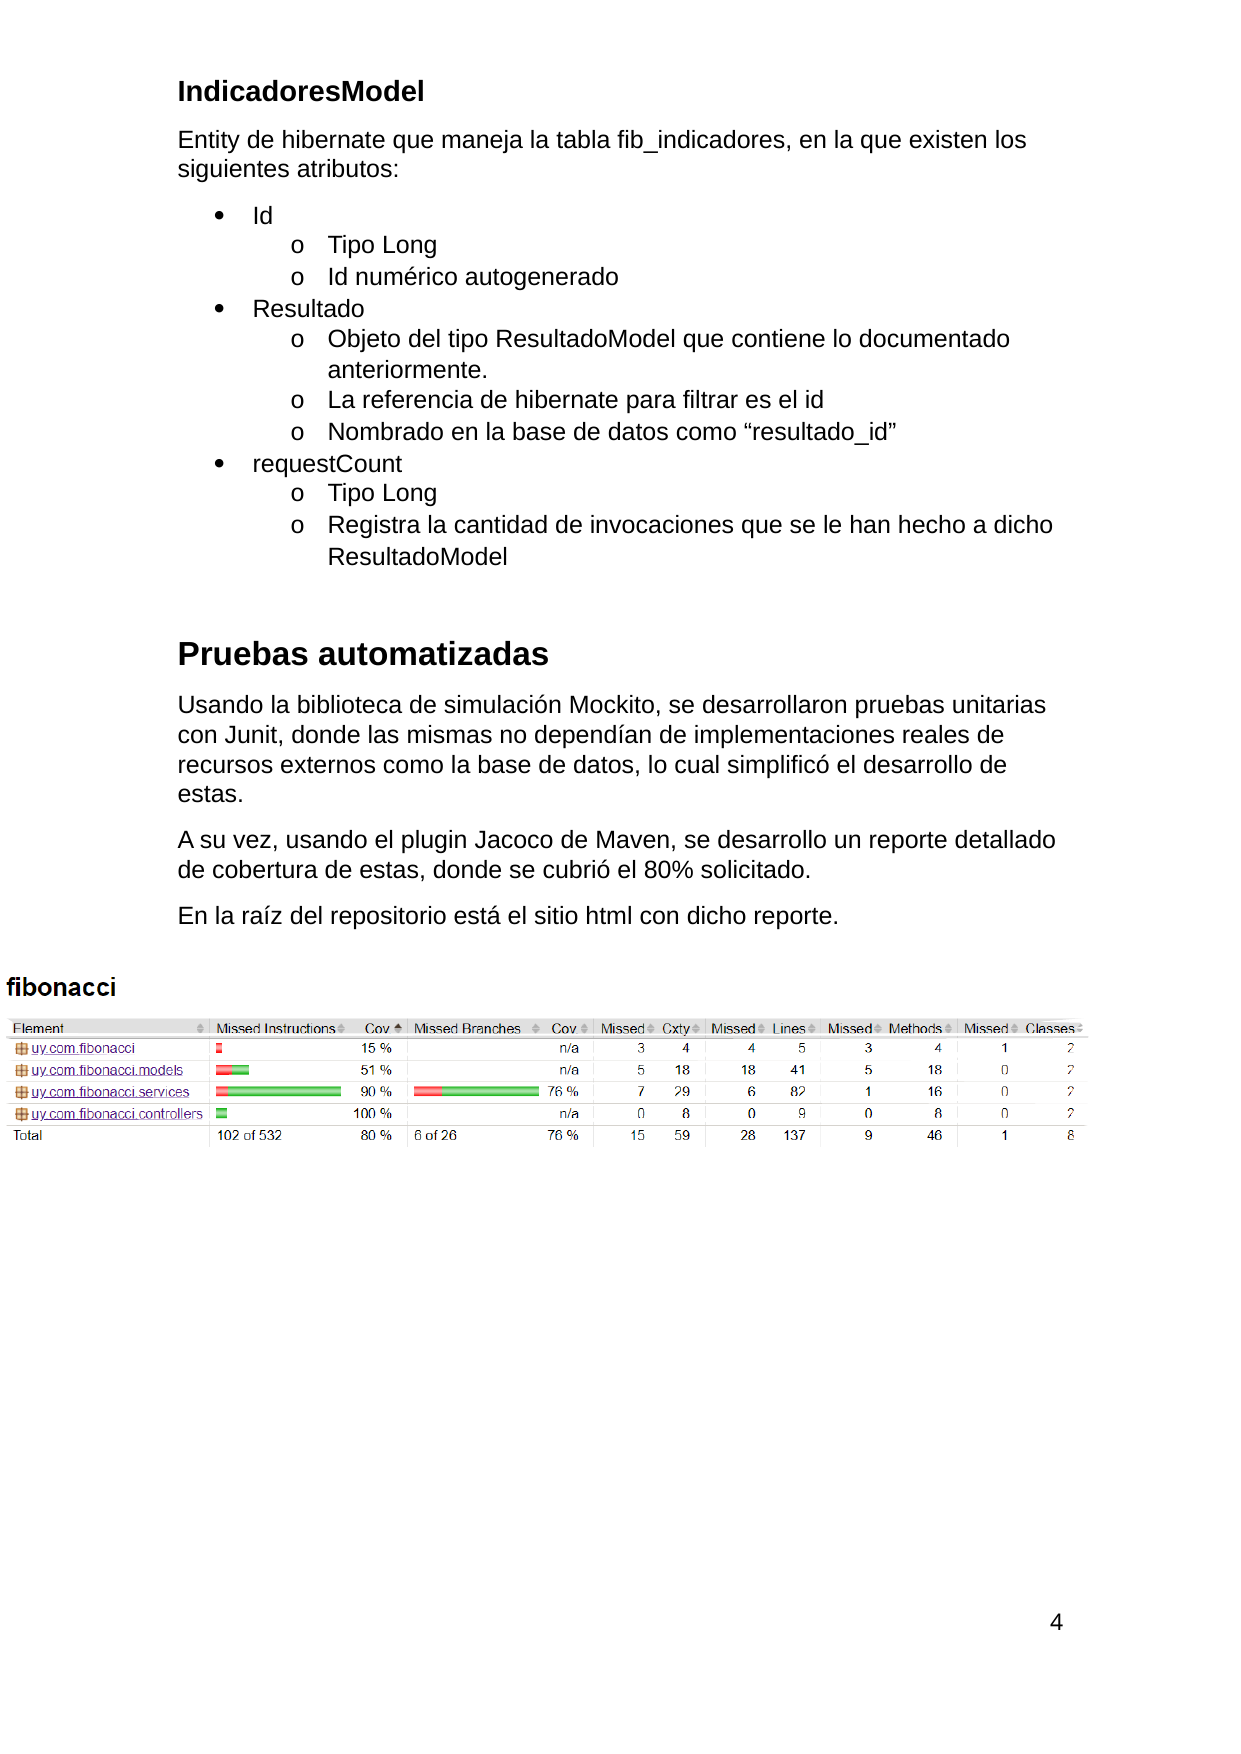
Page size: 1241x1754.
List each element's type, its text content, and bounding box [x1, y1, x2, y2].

list Tipo Long [290, 230, 1063, 261]
text Usando la biblioteca de simulación Mockito, se desarrollaron pruebas unitarias con Junit, donde las mismas no dependían de implementaciones reales de recursos externos como la base de datos, lo cual simplificó el desarrollo de estas. [177, 691, 1063, 808]
list Resultado [215, 294, 1063, 323]
list requestCount [215, 448, 1063, 477]
list Registra la cantidad de invocaciones que se le han hecho a dicho ResultadoModel [290, 510, 1063, 571]
list Objeto del tipo ResultadoModel que contiene lo documentado anteriormente. [290, 324, 1063, 384]
list Id [215, 201, 1063, 229]
text Pruebas automatizadas [177, 634, 1063, 673]
text Entity de hibernate que maneja la tabla fib_indicadores, en la que existen los siguientes atributos: [177, 125, 1063, 183]
list Tipo Long [290, 478, 1063, 509]
text En la raíz del repositorio está el sitio html con dicho reporte. [177, 901, 1063, 930]
list La referencia de hibernate para filtrar es el id [290, 385, 1063, 416]
text A su vez, usando el plugin Jacoco de Maven, se desarrollo un reporte detallado de cobertura de estas, donde se cubrió el 80% solicitado. [177, 826, 1063, 884]
text IndicadoresModel [177, 74, 1063, 107]
list Nombrado en la base de datos como “resultado_id” [290, 417, 1063, 448]
list Id numérico autogenerado [290, 262, 1063, 293]
